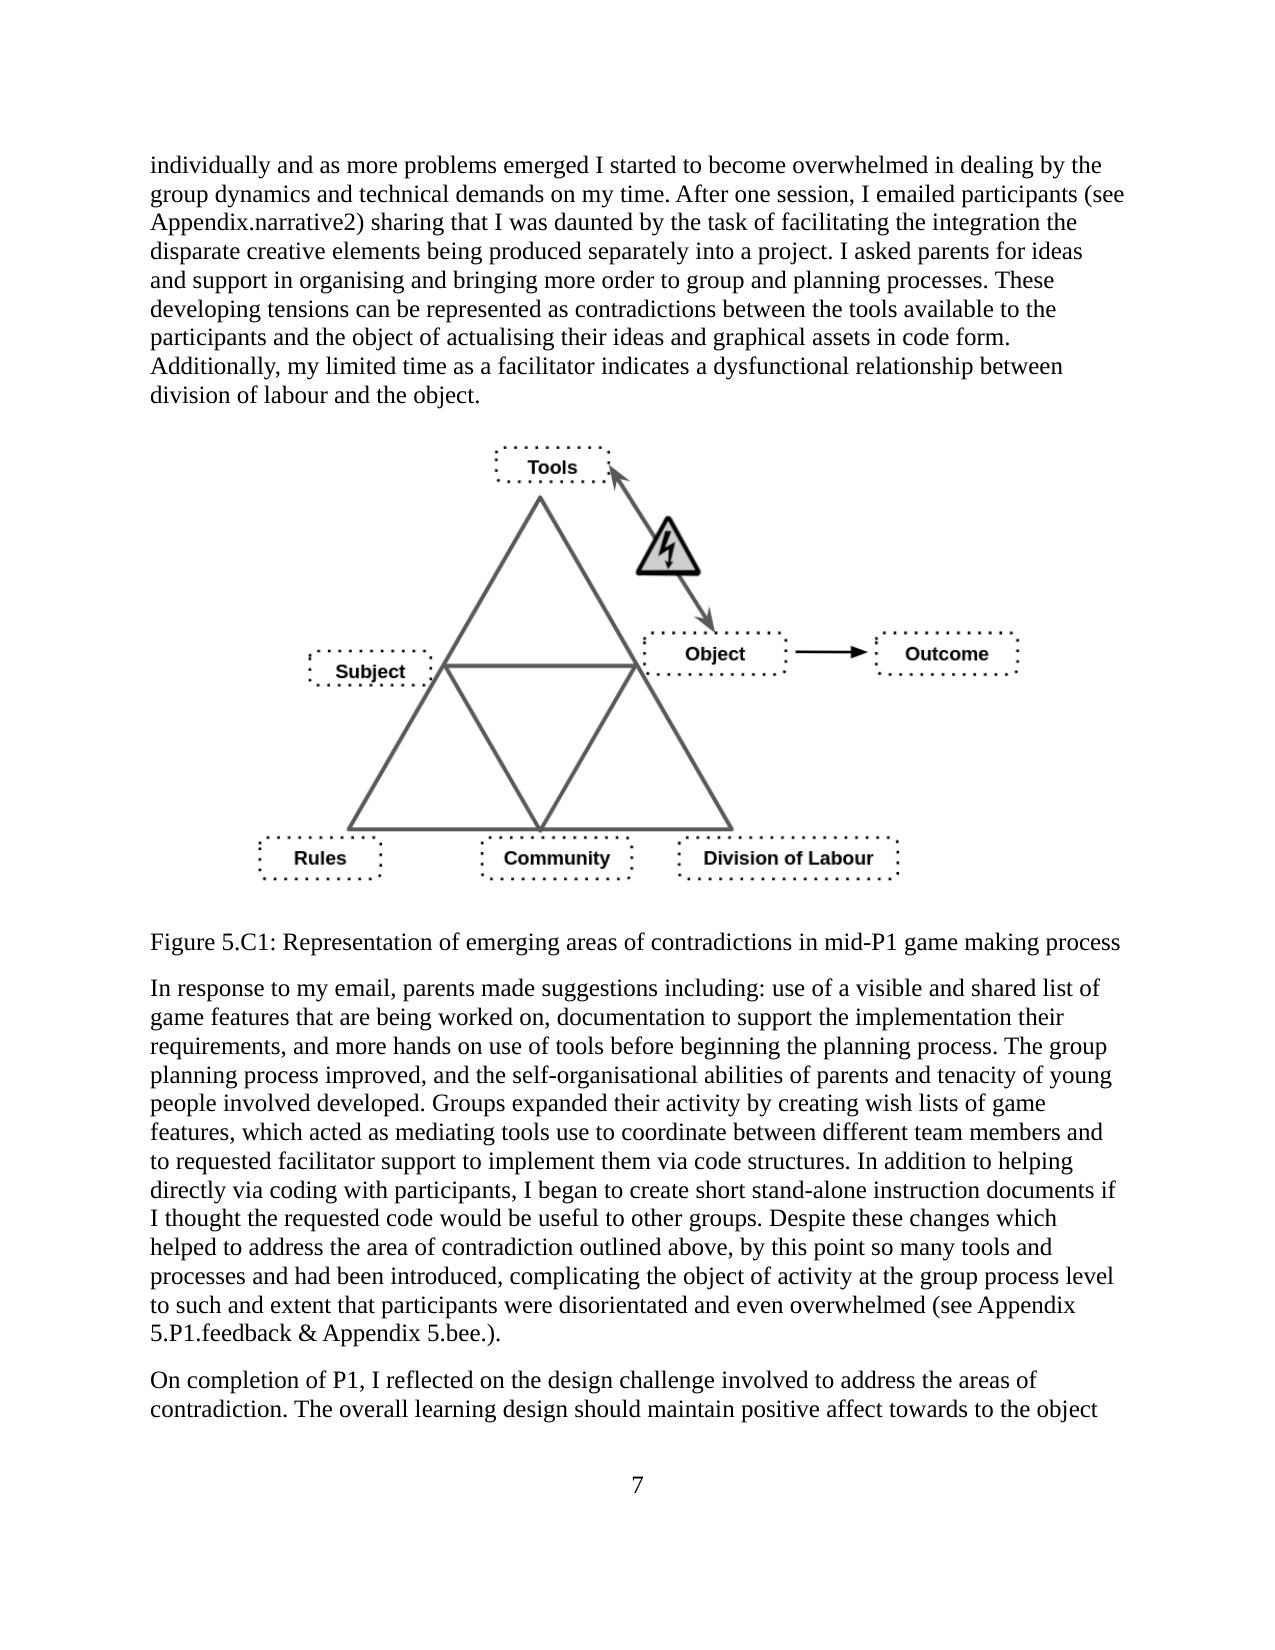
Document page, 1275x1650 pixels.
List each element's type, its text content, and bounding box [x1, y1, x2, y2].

text Figure 5.C1: Representation of emerging areas of contradictions in mid-P1 game making process [150, 427, 1125, 956]
text In response to my email, parents made suggestions including: use of a visible and shared list of game features that are being worked on, documentation to support the implementation their requirements, and more hands on use of tools before beginning the planning process. The group planning process improved, and the self-organisational abilities of parents and tenacity of young people involved developed. Groups expanded their activity by creating wish lists of game features, which acted as mediating tools use to coordinate between different team members and to requested facilitator support to implement them via code structures. In addition to helping directly via coding with participants, I began to create short stand-alone instruction documents if I thought the requested code would be useful to other groups. Despite these changes which helped to address the area of contradiction outlined above, by this point so many tools and processes and had been introduced, complicating the object of activity at the group process level to such and extent that participants were disorientated and even overwhelmed (see Appendix 5.P1.feedback & Appendix 5.bee.). [150, 973, 1125, 1347]
picture [150, 426, 1077, 922]
text On completion of P1, I reflected on the design challenge involved to address the areas of contradiction. The overall learning design should maintain positive affect towards to the object [150, 1365, 1125, 1423]
text individually and as more problems emerged I started to become overwhelmed in dealing by the group dynamics and technical demands on my time. After one session, I emailed participants (see Appendix.narrative2) sharing that I was daunted by the task of facilitating the integration the disparate creative elements being produced separately into a project. I asked parents for ideas and support in organising and bringing more order to group and planning processes. These developing tensions can be represented as contradictions between the tools available to the participants and the object of actualising their ideas and graphical assets in code form. Additionally, my limited time as a facilitator indicates a dysfunctional relationship between division of labour and the object. [150, 150, 1125, 409]
